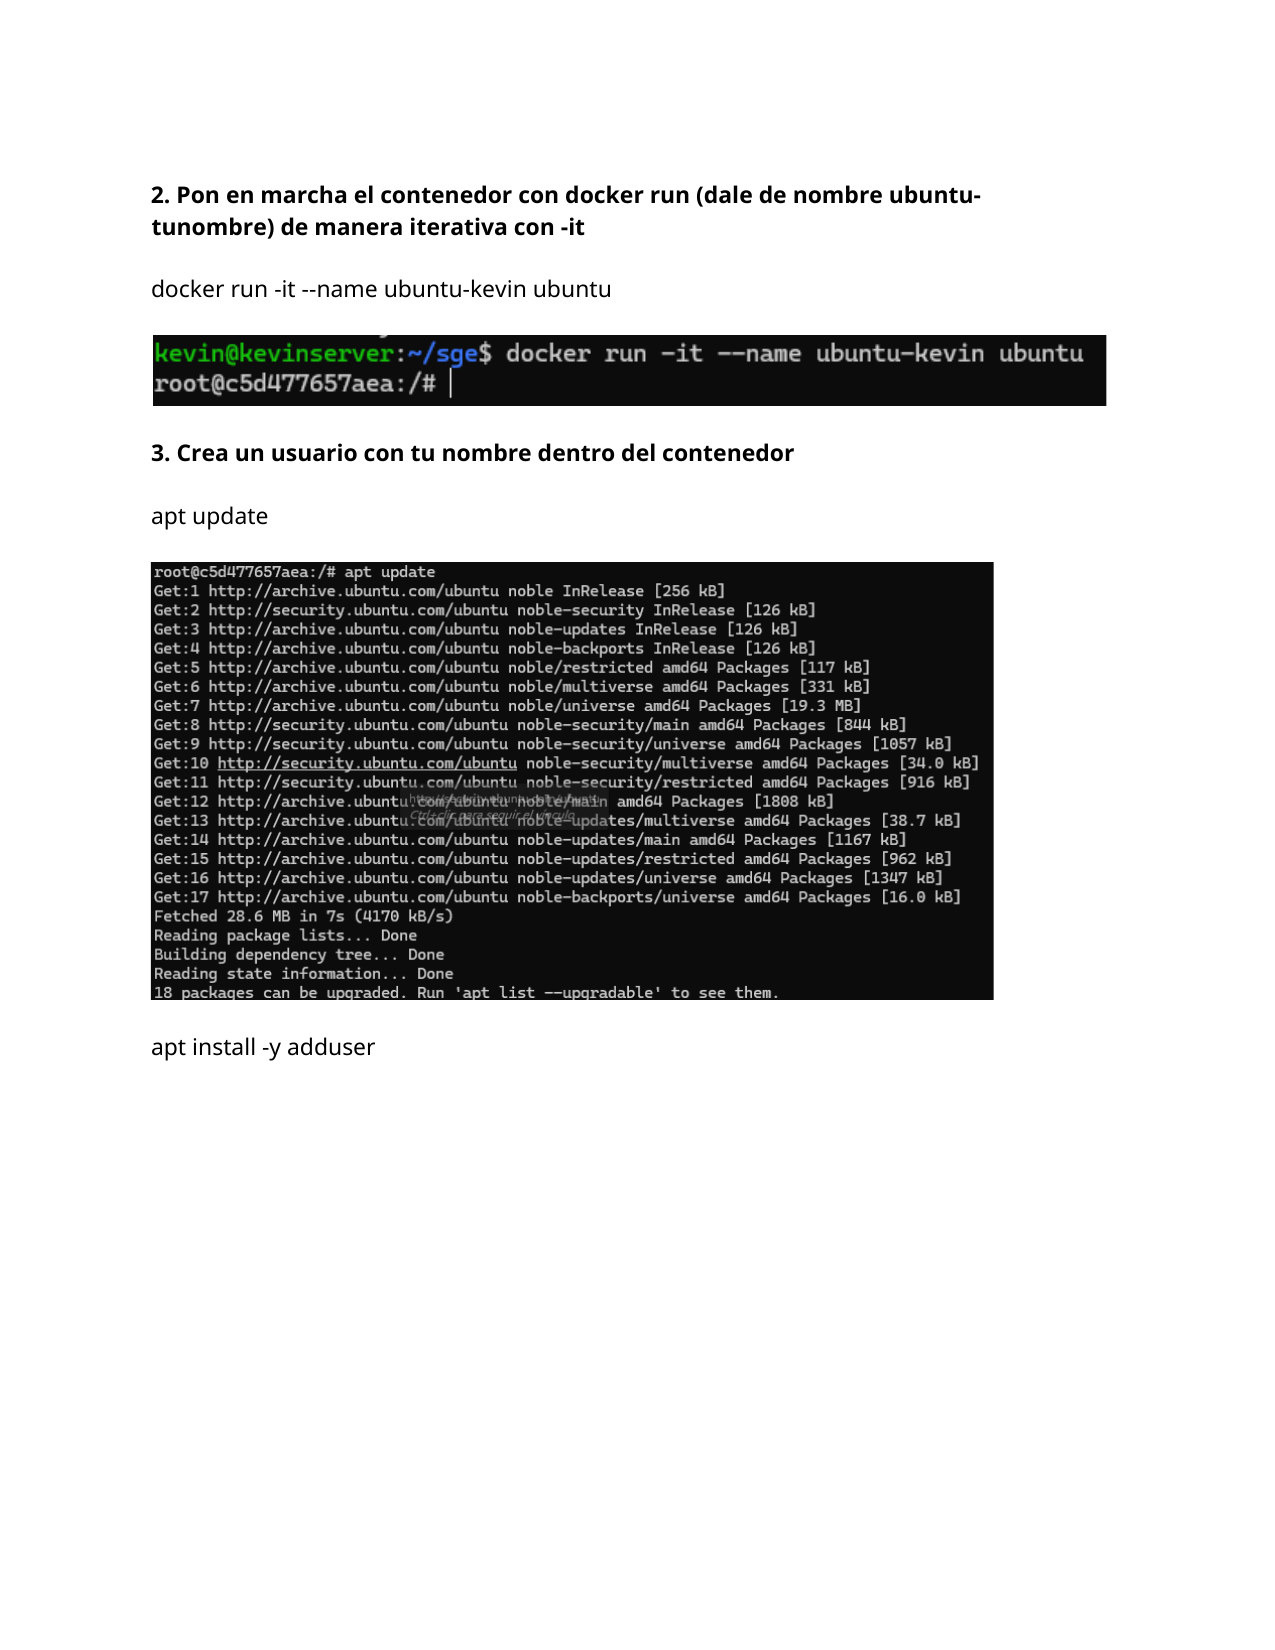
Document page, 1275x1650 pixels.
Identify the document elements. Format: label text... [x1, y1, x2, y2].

text docker run -it --name ubuntu-kevin ubuntu [151, 273, 1128, 304]
picture [150, 562, 994, 1000]
text apt update [151, 500, 1128, 531]
text 2. Pon en marcha el contenedor con docker run (dale de nombre ubuntu-tunombre) de manera iterativa con -it [151, 179, 1093, 242]
picture [153, 335, 1107, 406]
text 3. Crea un usuario con tu nombre dentro del contenedor [151, 437, 1128, 468]
text apt install -y adduser [151, 1031, 1128, 1062]
